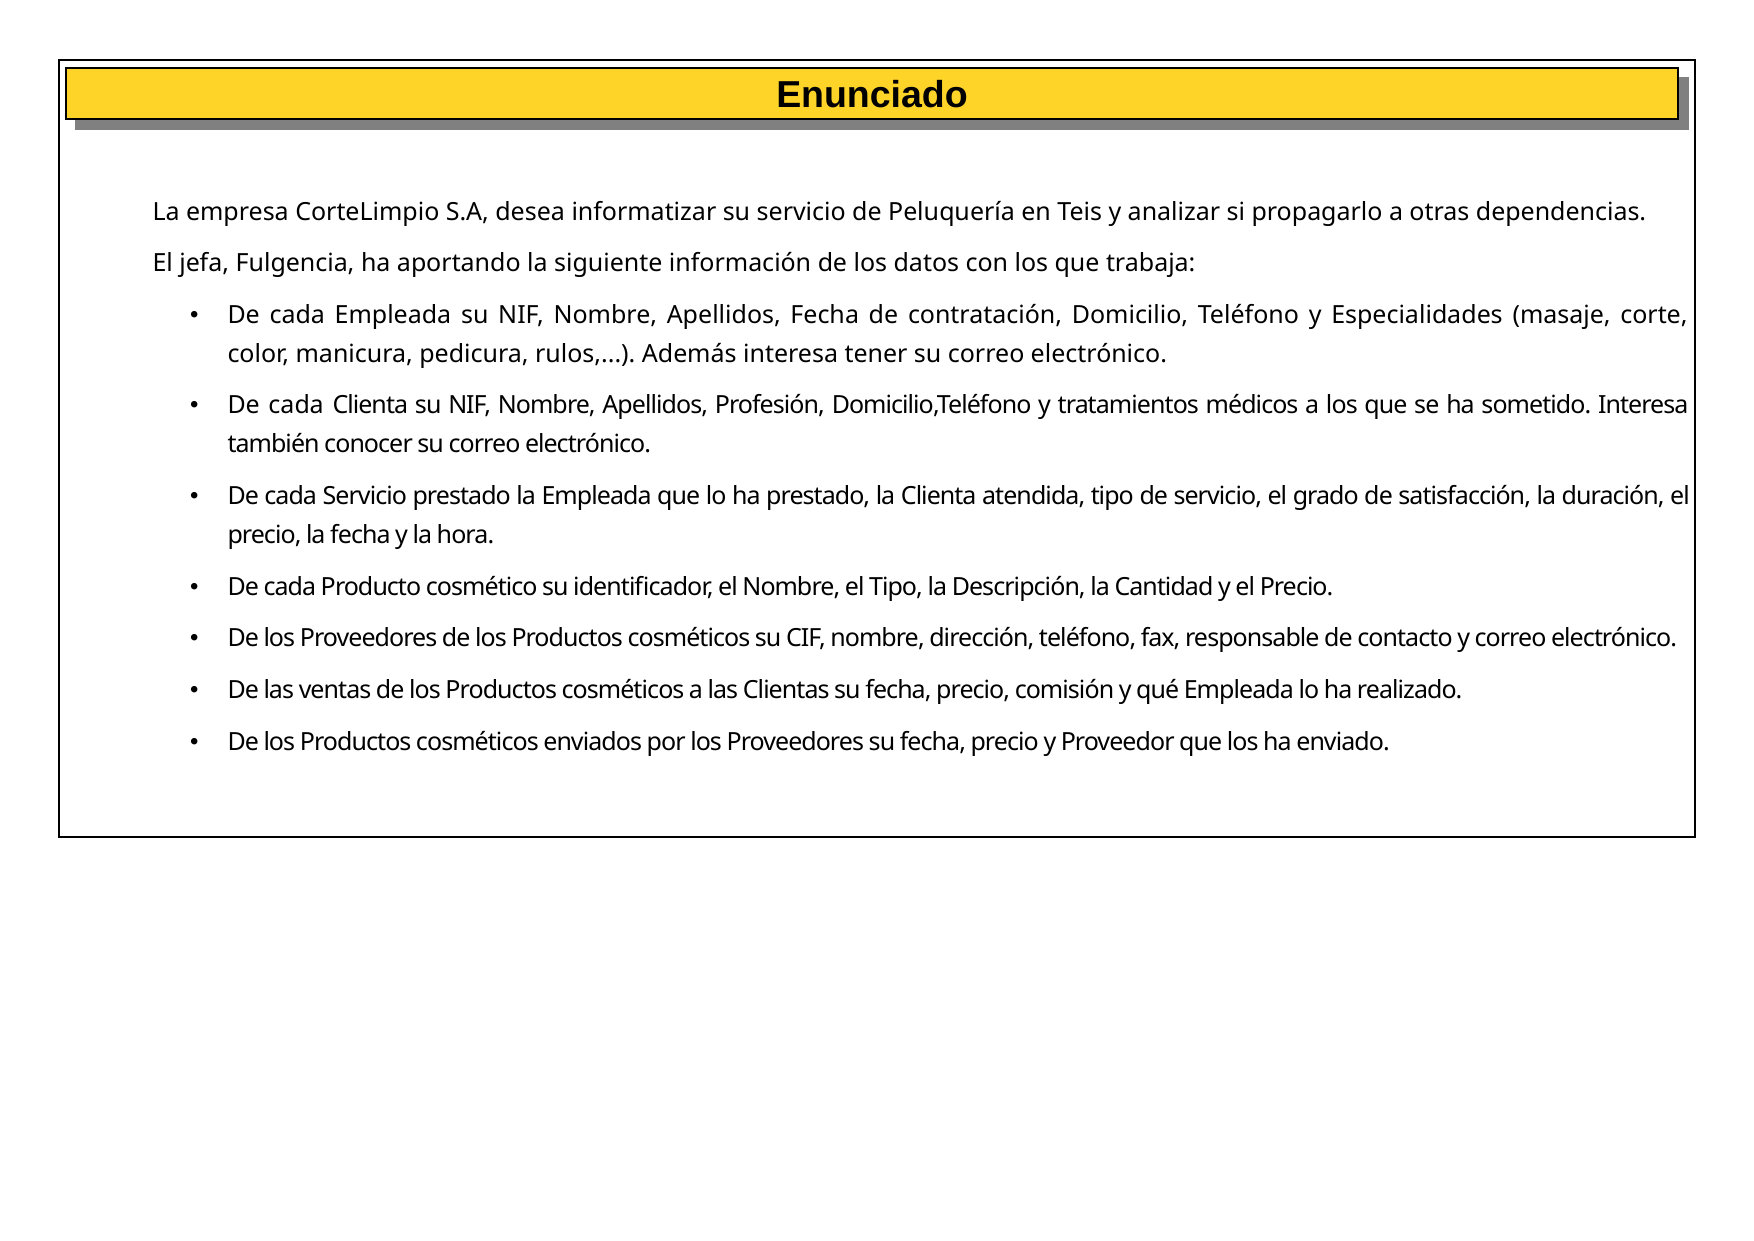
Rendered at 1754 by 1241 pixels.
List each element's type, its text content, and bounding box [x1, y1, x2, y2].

table_cell La empresa CorteLimpio S.A, desea informatizar su servicio de Peluquería en Teis y analizar si propagarlo a otras dependencias. El jefa, Fulgencia, ha aportando la siguiente información de los datos con los que trabaja: De cada Empleada su NIF, Nombre, Apellidos, Fecha de contratación, Domicilio, Teléfono y Especialidades (masaje, corte, color, manicura, pedicura, rulos,...). Además interesa tener su correo electrónico. De cada Clienta su NIF, Nombre, Apellidos, Profesión, Domicilio,Teléfono y tratamientos médicos a los que se ha sometido. Interesa también conocer su correo electrónico. De cada Servicio prestado la Empleada que lo ha prestado, la Clienta atendida, tipo de servicio, el grado de satisfacción, la duración, el precio, la fecha y la hora. De cada Producto cosmético su identificador, el Nombre, el Tipo, la Descripción, la Cantidad y el Precio. De los Proveedores de los Productos cosméticos su CIF, nombre, dirección, teléfono, fax, responsable de contacto y correo electrónico. De las ventas de los Productos cosméticos a las Clientas su fecha, precio, comisión y qué Empleada lo ha realizado. De los Productos cosméticos enviados por los Proveedores su fecha, precio y Proveedor que los ha enviado. [60, 136, 1694, 836]
table_header Enunciado [60, 61, 1694, 136]
